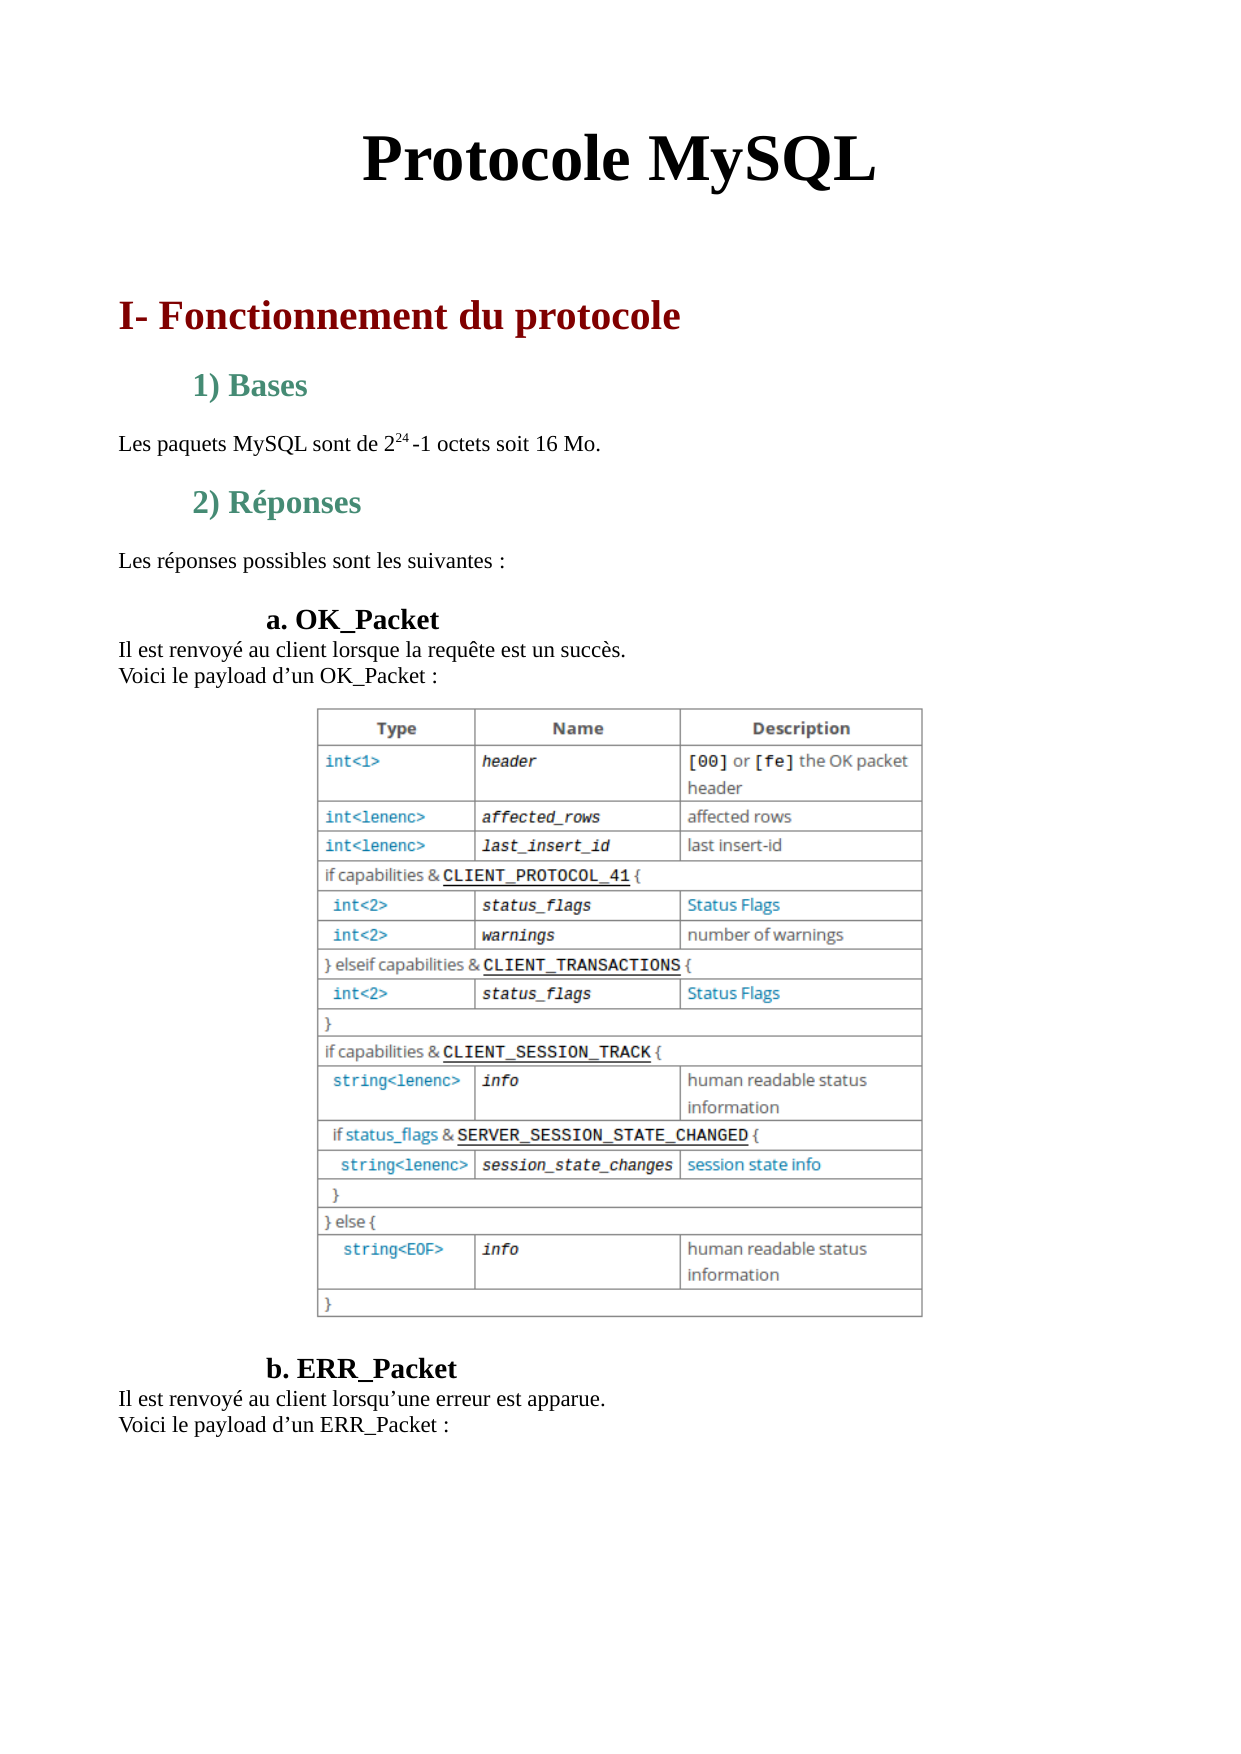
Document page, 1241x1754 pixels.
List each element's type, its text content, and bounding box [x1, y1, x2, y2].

text Voici le payload d’un OK_Packet : [118, 662, 1122, 688]
text 1) Bases [118, 365, 1122, 403]
text Les réponses possibles sont les suivantes : [118, 547, 1122, 573]
text Voici le payload d’un ERR_Packet : [118, 1411, 1122, 1438]
text 2) Réponses [118, 482, 1122, 521]
text Il est renvoyé au client lorsqu’une erreur est apparue. [118, 1385, 1122, 1411]
text Protocole MySQL [118, 118, 1122, 195]
text Les paquets MySQL sont de 224 -1 octets soit 16 Mo. [118, 429, 1122, 456]
picture [312, 702, 928, 1325]
text I- Fonctionnement du protocole [118, 291, 1122, 338]
text a. OK_Packet [118, 602, 1122, 636]
text Il est renvoyé au client lorsque la requête est un succès. [118, 636, 1122, 662]
text b. ERR_Packet [118, 1351, 1122, 1385]
